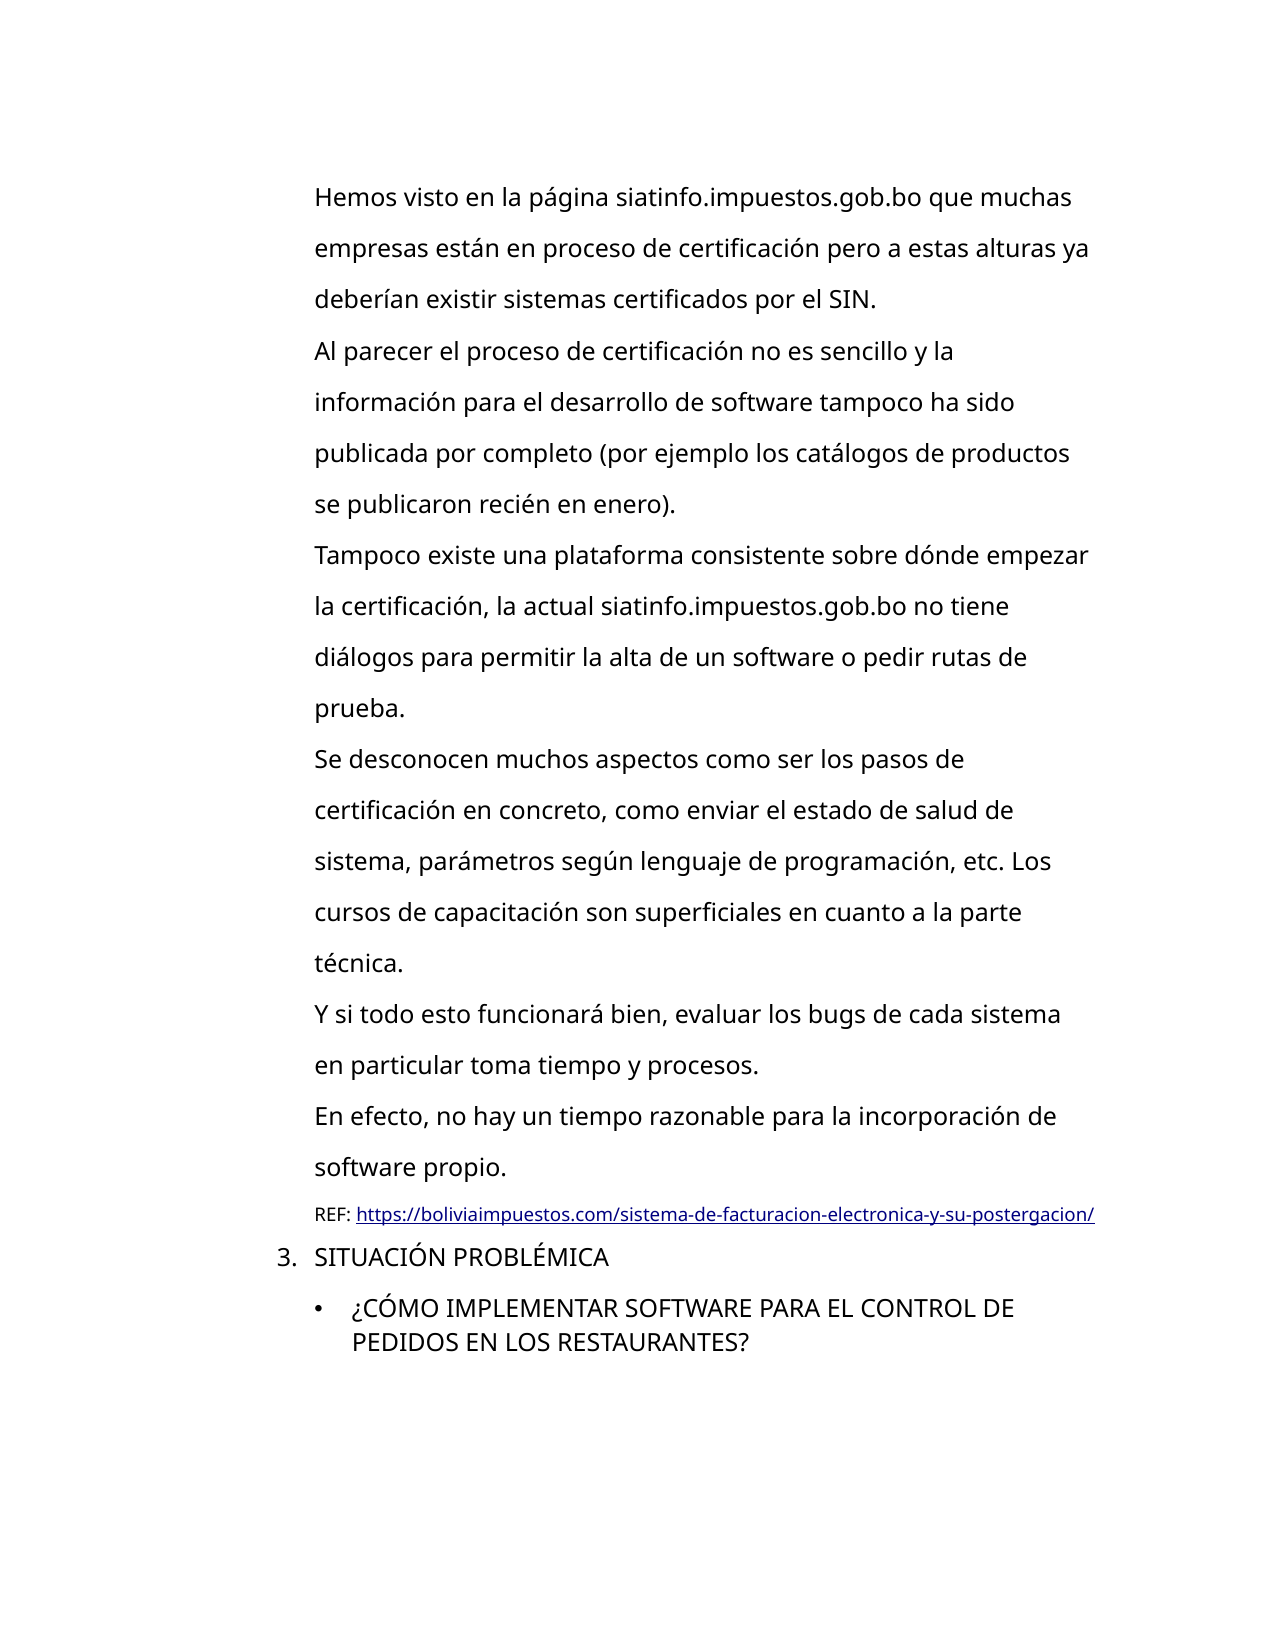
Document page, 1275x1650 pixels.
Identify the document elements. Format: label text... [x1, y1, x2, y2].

list Se desconocen muchos aspectos como ser los pasos de certificación en concreto, como enviar el estado de salud de sistema, parámetros según lenguaje de programación, etc. Los cursos de capacitación son superficiales en cuanto a la parte técnica. [277, 742, 1095, 980]
list Hemos visto en la página siatinfo.impuestos.gob.bo que muchas empresas están en proceso de certificación pero a estas alturas ya deberían existir sistemas certificados por el SIN. [277, 180, 1095, 316]
list Tampoco existe una plataforma consistente sobre dónde empezar la certificación, la actual siatinfo.impuestos.gob.bo no tiene diálogos para permitir la alta de un software o pedir rutas de prueba. [277, 537, 1095, 724]
list Al parecer el proceso de certificación no es sencillo y la información para el desarrollo de software tampoco ha sido publicada por completo (por ejemplo los catálogos de productos se publicaron recién en enero). [277, 333, 1095, 520]
list ¿CÓMO IMPLEMENTAR SOFTWARE PARA EL CONTROL DE PEDIDOS EN LOS RESTAURANTES? [314, 1290, 1095, 1358]
list SITUACIÓN PROBLÉMICA [277, 1239, 1095, 1273]
list En efecto, no hay un tiempo razonable para la incorporación de software propio. [277, 1099, 1095, 1184]
list Y si todo esto funcionará bien, evaluar los bugs de cada sistema en particular toma tiempo y procesos. [277, 997, 1095, 1082]
list REF: https://boliviaimpuestos.com/sistema-de-facturacion-electronica-y-su-postergacion/ [277, 1201, 1095, 1226]
